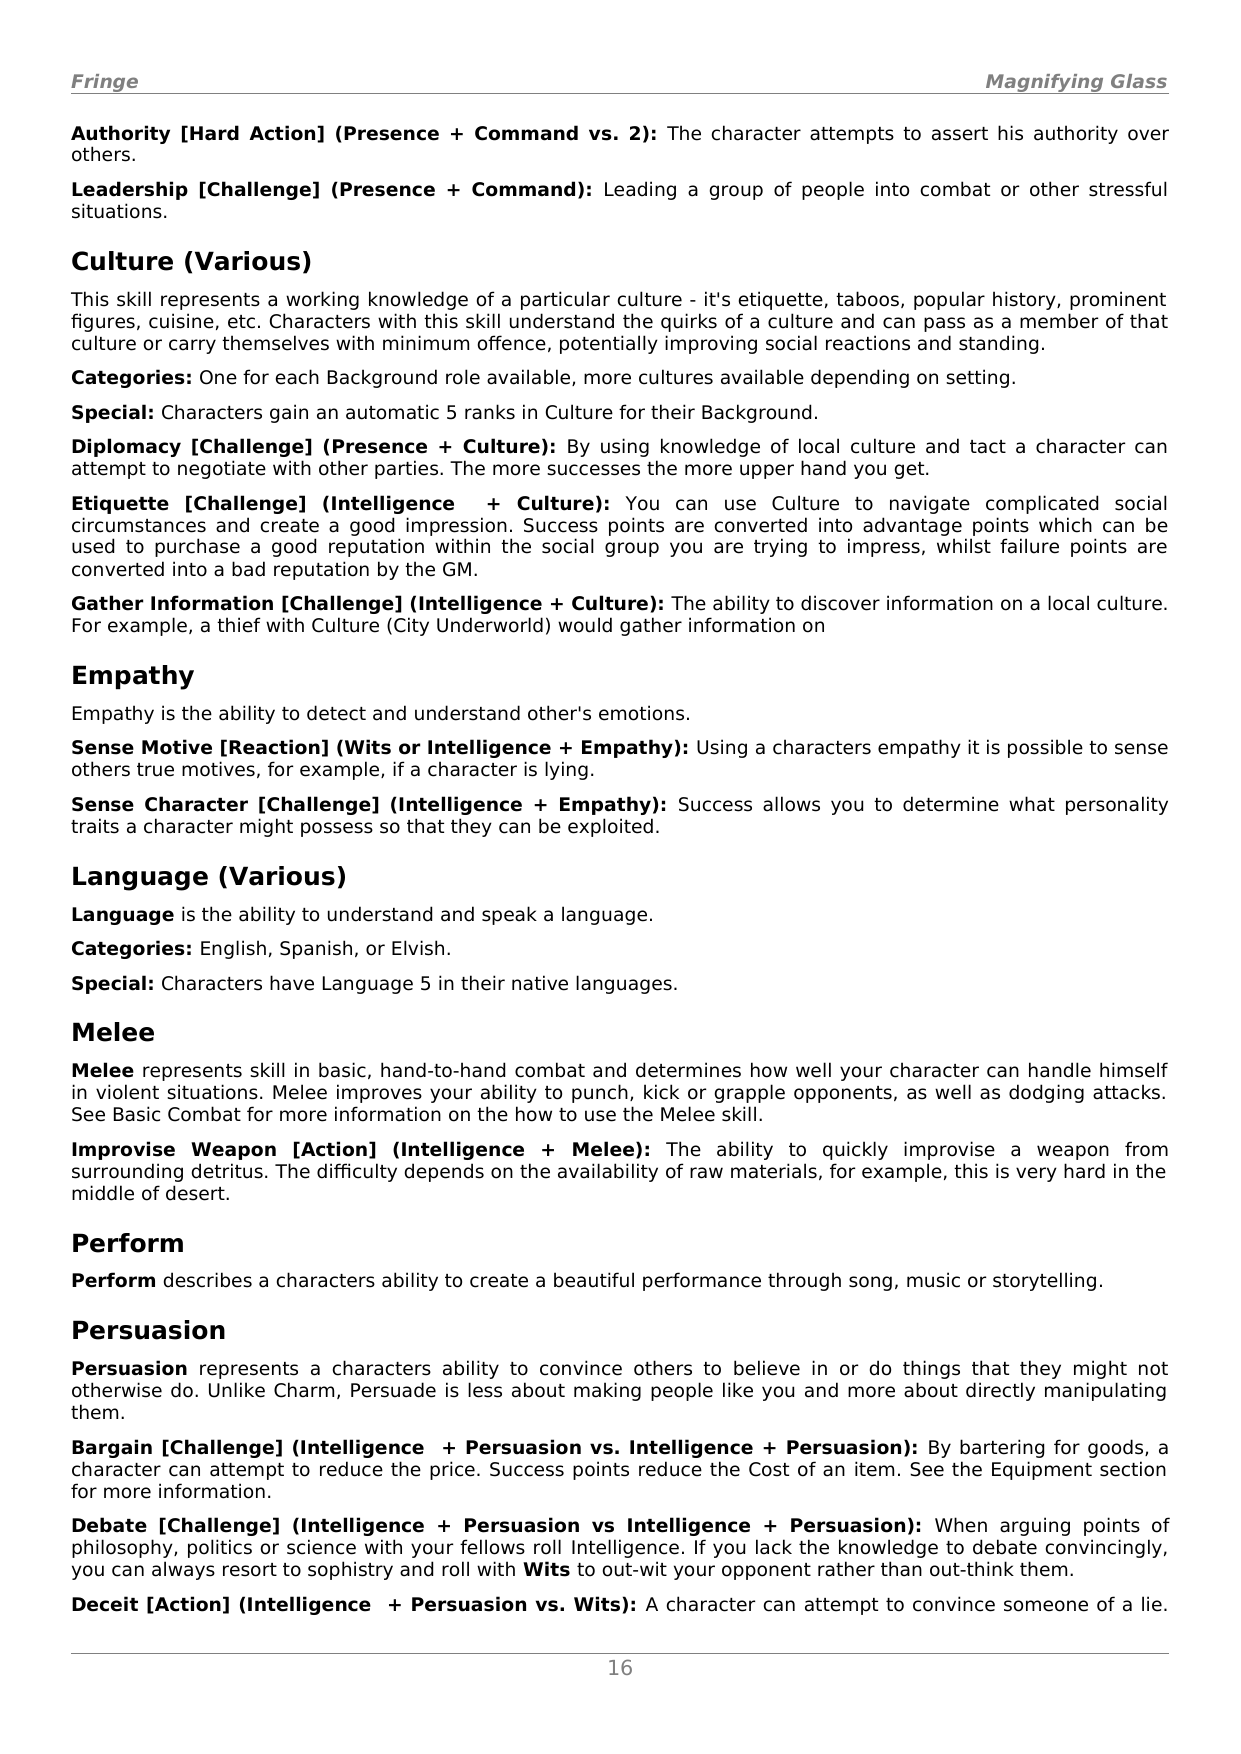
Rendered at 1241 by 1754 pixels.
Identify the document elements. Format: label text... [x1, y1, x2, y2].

text Deceit [Action] (Intelligence + Persuasion vs. Wits): A character can attempt to convince someone of a lie. [71, 1593, 1169, 1616]
text Bargain [Challenge] (Intelligence + Persuasion vs. Intelligence + Persuasion): By bartering for goods, a character can attempt to reduce the price. Success points reduce the Cost of an item. See the Equipment section for more information. [71, 1437, 1169, 1503]
subtitle Persuasion [71, 1317, 1169, 1346]
text Perform describes a characters ability to create a beautiful performance through song, music or storytelling. [71, 1270, 1169, 1292]
text Sense Motive [Reaction] (Wits or Intelligence + Empathy): Using a characters empathy it is possible to sense others true motives, for example, if a character is lying. [71, 737, 1169, 781]
text Empathy is the ability to detect and understand other's emotions. [71, 703, 1169, 725]
subtitle Melee [71, 1018, 1169, 1048]
subtitle Culture (Various) [71, 247, 1169, 276]
text Categories: English, Spanish, or Elvish. [71, 938, 1169, 960]
text Improvise Weapon [Action] (Intelligence + Melee): The ability to quickly improvise a weapon from surrounding detritus. The difficulty depends on the availability of raw materials, for example, this is very hard in the middle of desert. [71, 1139, 1169, 1204]
text Gather Information [Challenge] (Intelligence + Culture): The ability to discover information on a local culture. For example, a thief with Culture (City Underworld) would gather information on [71, 593, 1169, 637]
subtitle Empathy [71, 661, 1169, 690]
text Persuasion represents a characters ability to convince others to believe in or do things that they might not otherwise do. Unlike Charm, Persuade is less about making people like you and more about directly manipulating them. [71, 1358, 1169, 1424]
text Categories: One for each Background role available, more cultures available depending on setting. [71, 367, 1169, 389]
text Etiquette [Challenge] (Intelligence + Culture): You can use Culture to navigate complicated social circumstances and create a good impression. Success points are converted into advantage points which can be used to purchase a good reputation within the social group you are trying to impress, whilst failure points are converted into a bad reputation by the GM. [71, 492, 1169, 580]
subtitle Perform [71, 1229, 1169, 1258]
text Special: Characters have Language 5 in their native languages. [71, 972, 1169, 994]
text Debate [Challenge] (Intelligence + Persuasion vs Intelligence + Persuasion): When arguing points of philosophy, politics or science with your fellows roll Intelligence. If you lack the knowledge to debate convincingly, you can always resort to sophistry and roll with Wits to out-wit your opponent rather than out-think them. [71, 1515, 1169, 1581]
text Special: Characters gain an automatic 5 ranks in Culture for their Background. [71, 402, 1169, 423]
text This skill represents a working knowledge of a particular culture - it's etiquette, taboos, popular history, prominent figures, cuisine, etc. Characters with this skill understand the quirks of a culture and can pass as a member of that culture or carry themselves with minimum offence, potentially improving social reactions and standing. [71, 289, 1169, 354]
text Language is the ability to understand and speak a language. [71, 903, 1169, 925]
text Authority [Hard Action] (Presence + Command vs. 2): The character attempts to assert his authority over others. [71, 122, 1169, 166]
text Melee represents skill in basic, hand-to-hand combat and determines how well your character can handle himself in violent situations. Melee improves your ability to punch, kick or grapple opponents, as well as dodging attacks. See Basic Combat for more information on the how to use the Melee skill. [71, 1060, 1169, 1126]
text Leadership [Challenge] (Presence + Command): Leading a group of people into combat or other stressful situations. [71, 179, 1169, 223]
text Sense Character [Challenge] (Intelligence + Empathy): Success allows you to determine what personality traits a character might possess so that they can be exploited. [71, 794, 1169, 838]
text Diplomacy [Challenge] (Presence + Culture): By using knowledge of local culture and tact a character can attempt to negotiate with other parties. The more successes the more upper hand you get. [71, 436, 1169, 480]
subtitle Language (Various) [71, 862, 1169, 891]
